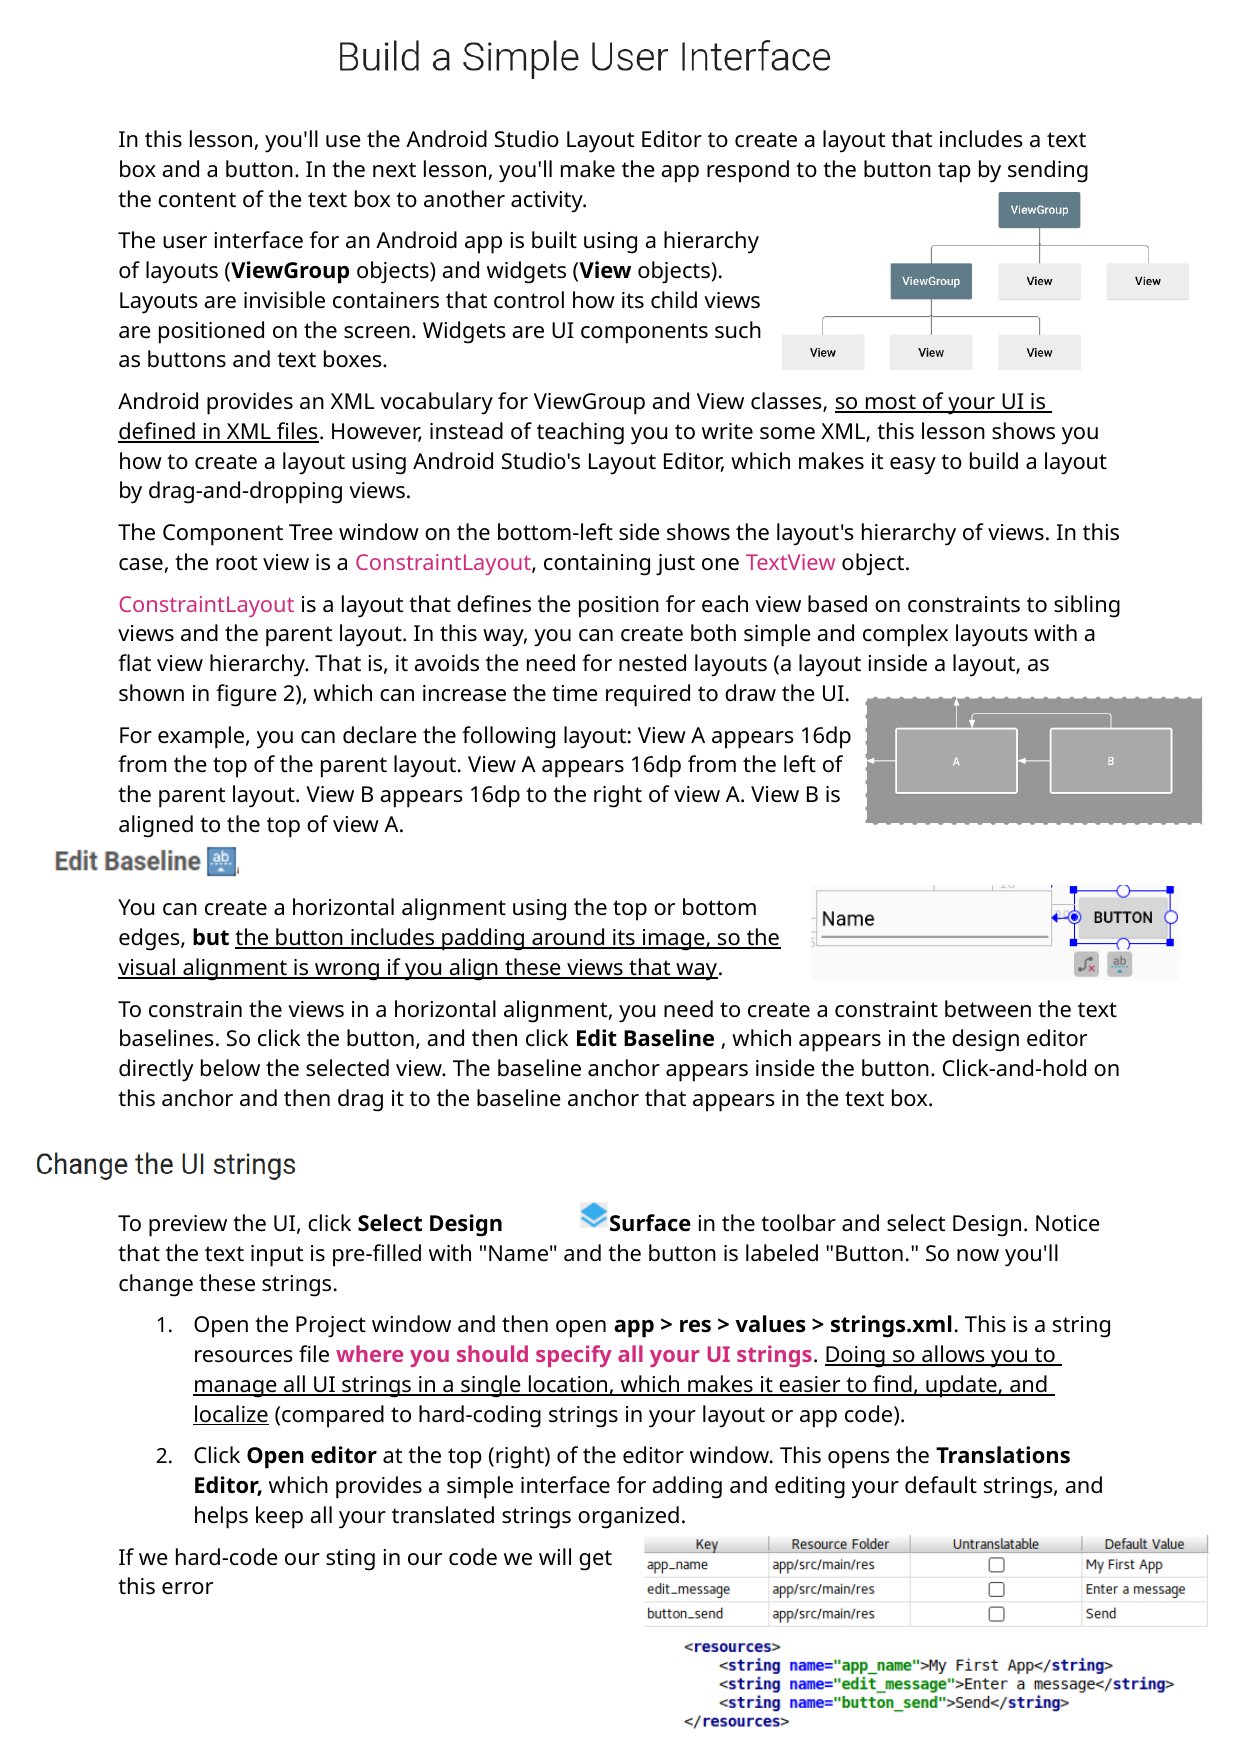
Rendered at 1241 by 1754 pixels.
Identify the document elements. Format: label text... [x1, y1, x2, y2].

list Click Open editor at the top (right) of the editor window. This opens the Translations Editor, which provides a simple interface for adding and editing your default strings, and helps keep all your translated strings organized. [156, 1440, 1122, 1530]
text For example, you can declare the following layout: View A appears 16dp from the top of the parent layout. View A appears 16dp from the left of the parent layout. View B appears 16dp to the right of view A. View B is aligned to the top of view A. [118, 720, 1122, 839]
list Open the Project window and then open app > res > values > strings.xml. This is a string resources file where you should specify all your UI strings. Doing so allows you to manage all UI strings in a single location, which makes it easier to find, update, and localize (compared to hard-coding strings in your layout or app code). [156, 1309, 1122, 1428]
picture [683, 1640, 1176, 1731]
picture [579, 1201, 609, 1229]
picture [863, 695, 1203, 826]
text You can create a horizontal alignment using the top or bottom edges, but the button includes padding around its image, so the visual alignment is wrong if you align these views that way. [118, 892, 1122, 982]
picture [336, 38, 832, 80]
text In this lesson, you'll use the Android Studio Layout Editor to create a layout that includes a text box and a button. In the next lesson, you'll make the app respond to the button tap by sending the content of the text box to another activity. [118, 124, 1122, 213]
picture [644, 1535, 1209, 1628]
picture [52, 843, 239, 882]
text Android provides an XML vocabulary for ViewGroup and View classes, so most of your UI is defined in XML files. However, instead of teaching you to write some XML, this lesson shows you how to create a layout using Android Studio's Layout Editor, which makes it easy to build a layout by drag-and-dropping views. [118, 386, 1122, 505]
text The Component Tree window on the bottom-left side shows the layout's hierarchy of views. In this case, the root view is a ConstraintLayout, containing just one TextView object. [118, 517, 1122, 577]
text To constrain the views in a horizontal alignment, you need to create a constraint between the text baselines. So click the button, and then click Edit Baseline , which appears in the design editor directly below the selected view. The baseline anchor appears inside the button. Click-and-hold on this anchor and then drag it to the baseline anchor that appears in the text box. [118, 994, 1122, 1113]
text To preview the UI, click Select Design Surface in the toolbar and select Design. Notice that the text input is pre-filled with "Name" and the button is labeled "Button." So now you'll change these strings. [118, 1208, 1122, 1297]
picture [779, 191, 1198, 374]
picture [35, 1150, 296, 1182]
text If we hard-code our sting in our code we will get this error [118, 1542, 644, 1601]
picture [811, 885, 1179, 980]
text The user interface for an Android app is built using a hierarchy of layouts (ViewGroup objects) and widgets (View objects). Layouts are invisible containers that control how its child views are positioned on the screen. Widgets are UI components such as buttons and text boxes. [118, 225, 779, 374]
text ConstraintLayout is a layout that defines the position for each view based on constraints to sibling views and the parent layout. In this way, you can create both simple and complex layouts with a flat view hierarchy. That is, it avoids the need for nested layouts (a layout inside a layout, as shown in figure 2), which can increase the time required to draw the UI. [118, 589, 1122, 708]
